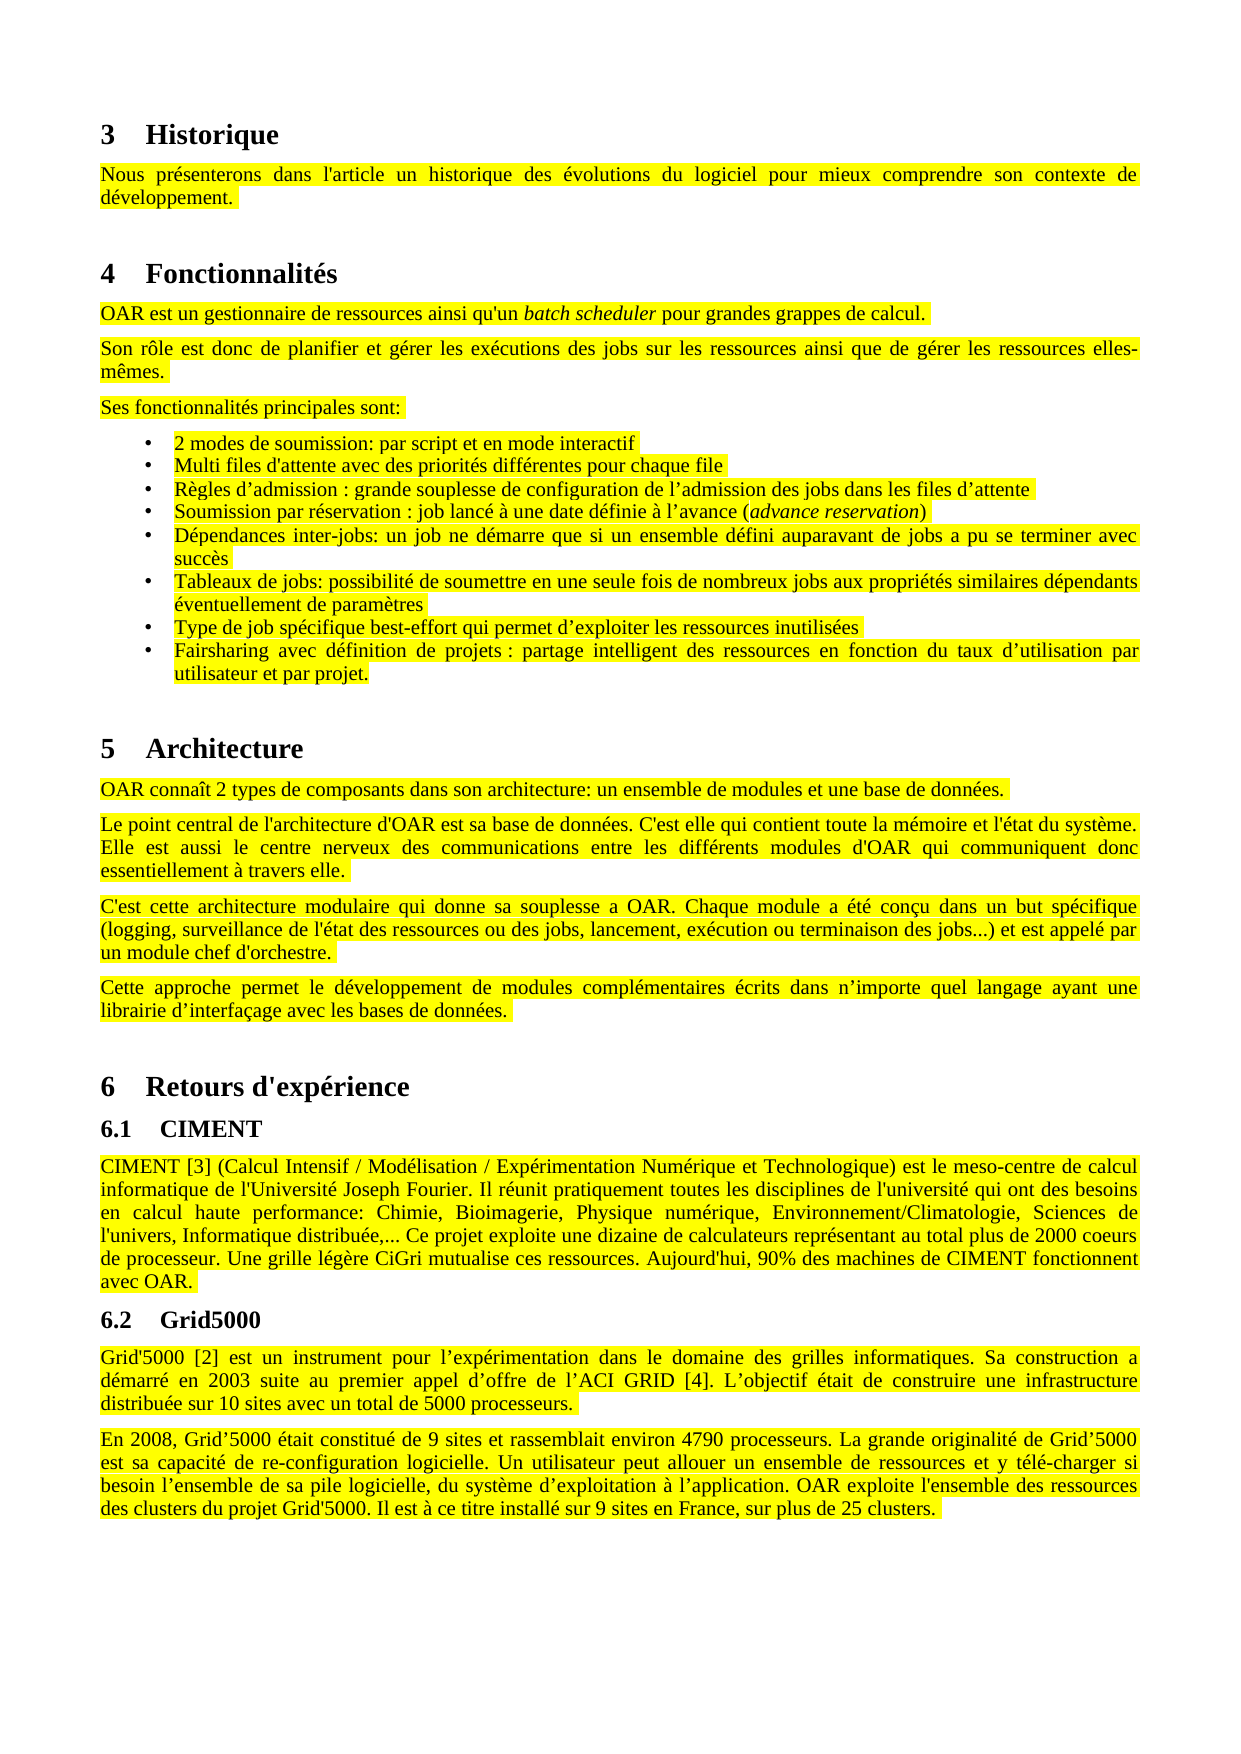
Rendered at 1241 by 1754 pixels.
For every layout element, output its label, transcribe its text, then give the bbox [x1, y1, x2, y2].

text OAR connaît 2 types de composants dans son architecture: un ensemble de modules et une base de données. [100, 777, 1140, 800]
list Tableaux de jobs: possibilité de soumettre en une seule fois de nombreux jobs aux propriétés similaires dépendants éventuellement de paramètres [144, 569, 1140, 616]
list Règles d’admission : grande souplesse de configuration de l’admission des jobs dans les files d’attente [144, 477, 1140, 500]
text Son rôle est donc de planifier et gérer les exécutions des jobs sur les ressources ainsi que de gérer les ressources elles-mêmes. [100, 337, 1140, 383]
text OAR est un gestionnaire de ressources ainsi qu'un batch scheduler pour grandes grappes de calcul. [100, 302, 1140, 325]
list 2 modes de soumission: par script et en mode interactif [144, 431, 1140, 454]
subtitle Historique [100, 118, 1140, 150]
list Fairsharing avec définition de projets : partage intelligent des ressources en fonction du taux d’utilisation par utilisateur et par projet. [144, 638, 1140, 708]
text CIMENT [3] (Calcul Intensif / Modélisation / Expérimentation Numérique et Technologique) est le meso-centre de calcul informatique de l'Université Joseph Fourier. Il réunit pratiquement toutes les disciplines de l'université qui ont des besoins en calcul haute performance: Chimie, Bioimagerie, Physique numérique, Environnement/Climatologie, Sciences de l'univers, Informatique distribuée,... Ce projet exploite une dizaine de calculateurs représentant au total plus de 2000 coeurs de processeur. Une grille légère CiGri mutualise ces ressources. Aujourd'hui, 90% des machines de CIMENT fonctionnent avec OAR. [100, 1155, 1140, 1293]
subtitle Grid5000 [100, 1306, 1140, 1333]
list Dépendances inter-jobs: un job ne démarre que si un ensemble défini auparavant de jobs a pu se terminer avec succès [144, 523, 1140, 569]
list Multi files d'attente avec des priorités différentes pour chaque file [144, 454, 1140, 477]
text C'est cette architecture modulaire qui donne sa souplesse a OAR. Chaque module a été conçu dans un but spécifique (logging, surveillance de l'état des ressources ou des jobs, lancement, exécution ou terminaison des jobs...) et est appelé par un module chef d'orchestre. [100, 894, 1140, 963]
list Type de job spécifique best-effort qui permet d’exploiter les ressources inutilisées [144, 616, 1140, 638]
text Grid'5000 [2] est un instrument pour l’expérimentation dans le domaine des grilles informatiques. Sa construction a démarré en 2003 suite au premier appel d’offre de l’ACI GRID [4]. L’objectif était de construire une infrastructure distribuée sur 10 sites avec un total de 5000 processeurs. [100, 1346, 1140, 1415]
subtitle Architecture [100, 733, 1140, 765]
subtitle Fonctionnalités [100, 257, 1140, 289]
text Le point central de l'architecture d'OAR est sa base de données. C'est elle qui contient toute la mémoire et l'état du système. Elle est aussi le centre nerveux des communications entre les différents modules d'OAR qui communiquent donc essentiellement à travers elle. [100, 813, 1140, 882]
text En 2008, Grid’5000 était constitué de 9 sites et rassemblait environ 4790 processeurs. La grande originalité de Grid’5000 est sa capacité de re-configuration logicielle. Un utilisateur peut allouer un ensemble de ressources et y télé-charger si besoin l’ensemble de sa pile logicielle, du système d’exploitation à l’application. OAR exploite l'ensemble des ressources des clusters du projet Grid'5000. Il est à ce titre installé sur 9 sites en France, sur plus de 25 clusters. [100, 1427, 1140, 1519]
subtitle CIMENT [100, 1115, 1140, 1143]
text Nous présenterons dans l'article un historique des évolutions du logiciel pour mieux comprendre son contexte de développement. [100, 163, 1140, 232]
subtitle Retours d'expérience [100, 1070, 1140, 1102]
text Cette approche permet le développement de modules complémentaires écrits dans n’importe quel langage ayant une librairie d’interfaçage avec les bases de données. [100, 976, 1140, 1045]
list Soumission par réservation : job lancé à une date définie à l’avance (advance reservation) [144, 500, 1140, 523]
text Ses fonctionnalités principales sont: [100, 396, 1140, 419]
